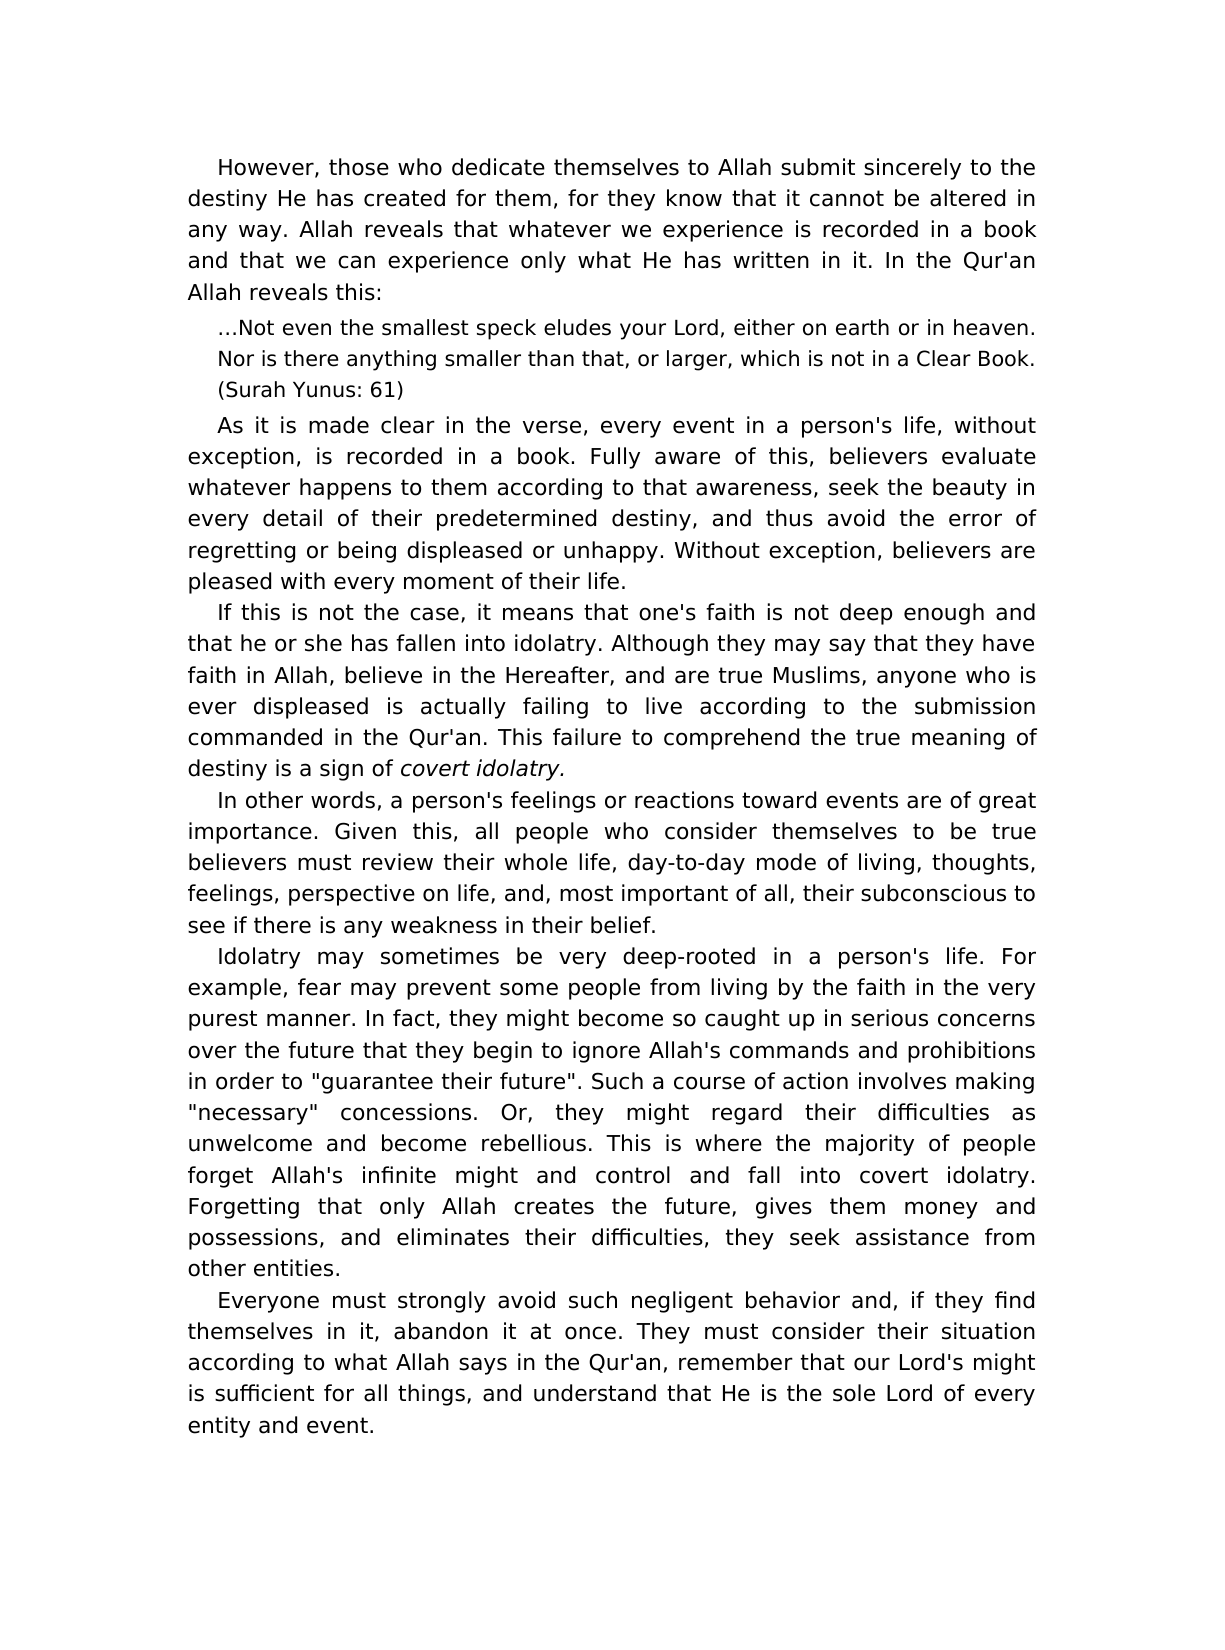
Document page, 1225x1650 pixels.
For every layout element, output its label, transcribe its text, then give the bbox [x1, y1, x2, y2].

text …Not even the smallest speck eludes your Lord, either on earth or in heaven. Nor is there anything smaller than that, or larger, which is not in a Clear Book. (Surah Yunus: 61) [217, 310, 1037, 404]
text In other words, a person's feelings or reactions toward events are of great importance. Given this, all people who consider themselves to be true believers must review their whole life, day-to-day mode of living, thoughts, feelings, perspective on life, and, most important of all, their subconscious to see if there is any weakness in their belief. [187, 783, 1037, 939]
text As it is made clear in the verse, every event in a person's life, without exception, is recorded in a book. Fully aware of this, believers evaluate whatever happens to them according to that awareness, seek the beauty in every detail of their predetermined destiny, and thus avoid the error of regretting or being displeased or unhappy. Without exception, believers are pleased with every moment of their life. [187, 408, 1037, 596]
text If this is not the case, it means that one's faith is not deep enough and that he or she has fallen into idolatry. Although they may say that they have faith in Allah, believe in the Hereafter, and are true Muslims, anyone who is ever displeased is actually failing to live according to the submission commanded in the Qur'an. This failure to comprehend the true meaning of destiny is a sign of covert idolatry. [187, 596, 1037, 783]
text Idolatry may sometimes be very deep-rooted in a person's life. For example, fear may prevent some people from living by the faith in the very purest manner. In fact, they might become so caught up in serious concerns over the future that they begin to ignore Allah's commands and prohibitions in order to "guarantee their future". Such a course of action involves making "necessary" concessions. Or, they might regard their difficulties as unwelcome and become rebellious. This is where the majority of people forget Allah's infinite might and control and fall into covert idolatry. Forgetting that only Allah creates the future, gives them money and possessions, and eliminates their difficulties, they seek assistance from other entities. [187, 939, 1037, 1283]
text However, those who dedicate themselves to Allah submit sincerely to the destiny He has created for them, for they know that it cannot be altered in any way. Allah reveals that whatever we experience is recorded in a book and that we can experience only what He has written in it. In the Qur'an Allah reveals this: [187, 150, 1037, 306]
text Everyone must strongly avoid such negligent behavior and, if they find themselves in it, abandon it at once. They must consider their situation according to what Allah says in the Qur'an, remember that our Lord's might is sufficient for all things, and understand that He is the sole Lord of every entity and event. [187, 1283, 1037, 1439]
